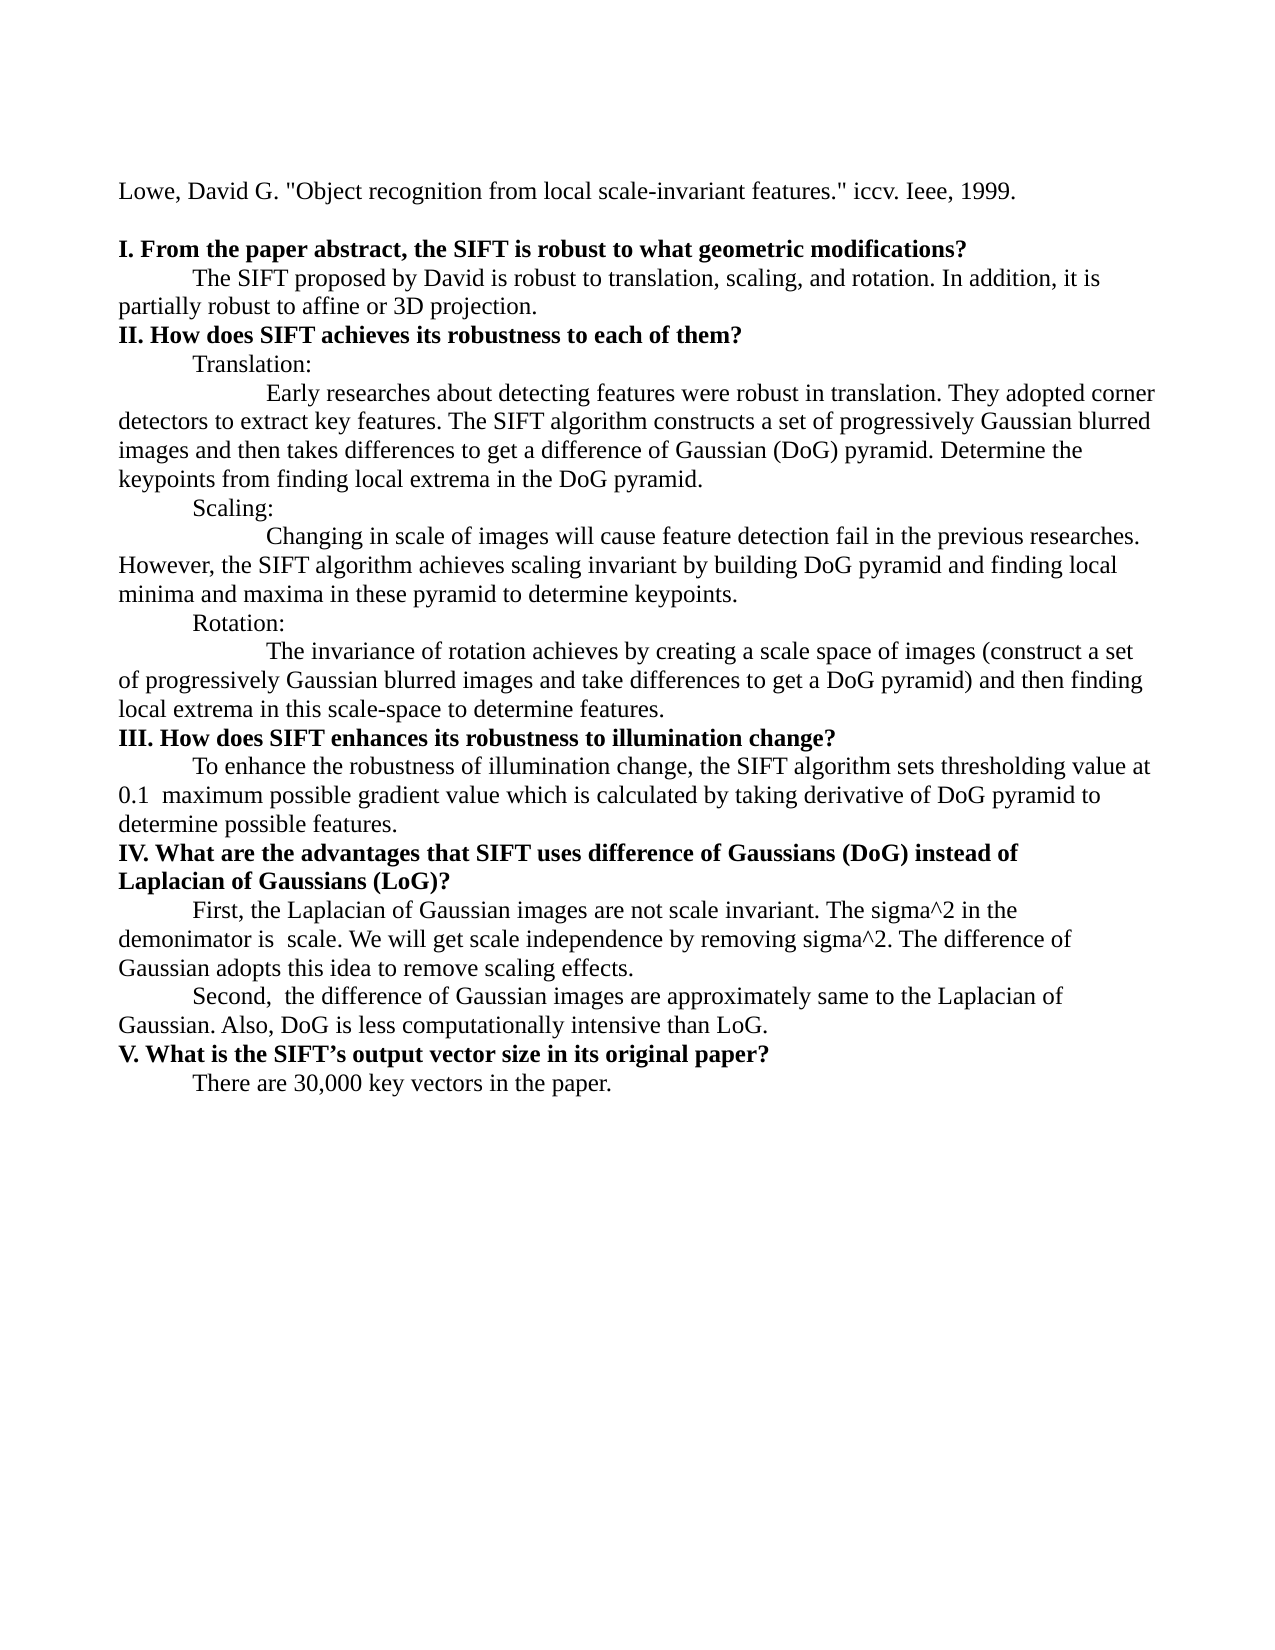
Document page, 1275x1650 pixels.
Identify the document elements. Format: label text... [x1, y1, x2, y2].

text II. How does SIFT achieves its robustness to each of them? [118, 320, 1157, 349]
text Rotation: [118, 608, 1157, 636]
text Changing in scale of images will cause feature detection fail in the previous researches. However, the SIFT algorithm achieves scaling invariant by building DoG pyramid and finding local minima and maxima in these pyramid to determine keypoints. [118, 521, 1157, 608]
text I. From the paper abstract, the SIFT is robust to what geometric modifications? [118, 234, 1157, 263]
text III. How does SIFT enhances its robustness to illumination change? [118, 723, 1157, 751]
text Translation: [118, 349, 1157, 378]
text Early researches about detecting features were robust in translation. They adopted corner detectors to extract key features. The SIFT algorithm constructs a set of progressively Gaussian blurred images and then takes differences to get a difference of Gaussian (DoG) pyramid. Determine the keypoints from finding local extrema in the DoG pyramid. [118, 378, 1157, 493]
text Lowe, David G. "Object recognition from local scale-invariant features." iccv. Ieee, 1999. [118, 176, 1157, 205]
text Laplacian of Gaussians (LoG)? [118, 866, 1157, 895]
text V. What is the SIFT’s output vector size in its original paper? [118, 1039, 1157, 1068]
text IV. What are the advantages that SIFT uses difference of Gaussians (DoG) instead of [118, 838, 1157, 866]
text To enhance the robustness of illumination change, the SIFT algorithm sets thresholding value at 0.1 maximum possible gradient value which is calculated by taking derivative of DoG pyramid to determine possible features. [118, 751, 1157, 838]
text Scaling: [118, 493, 1157, 521]
text There are 30,000 key vectors in the paper. [118, 1068, 1157, 1096]
text Second, the difference of Gaussian images are approximately same to the Laplacian of Gaussian. Also, DoG is less computationally intensive than LoG. [118, 981, 1157, 1039]
text First, the Laplacian of Gaussian images are not scale invariant. The sigma^2 in the demonimator is scale. We will get scale independence by removing sigma^2. The difference of Gaussian adopts this idea to remove scaling effects. [118, 895, 1157, 981]
text The invariance of rotation achieves by creating a scale space of images (construct a set of progressively Gaussian blurred images and take differences to get a DoG pyramid) and then finding local extrema in this scale-space to determine features. [118, 636, 1157, 723]
text The SIFT proposed by David is robust to translation, scaling, and rotation. In addition, it is partially robust to affine or 3D projection. [118, 263, 1157, 320]
